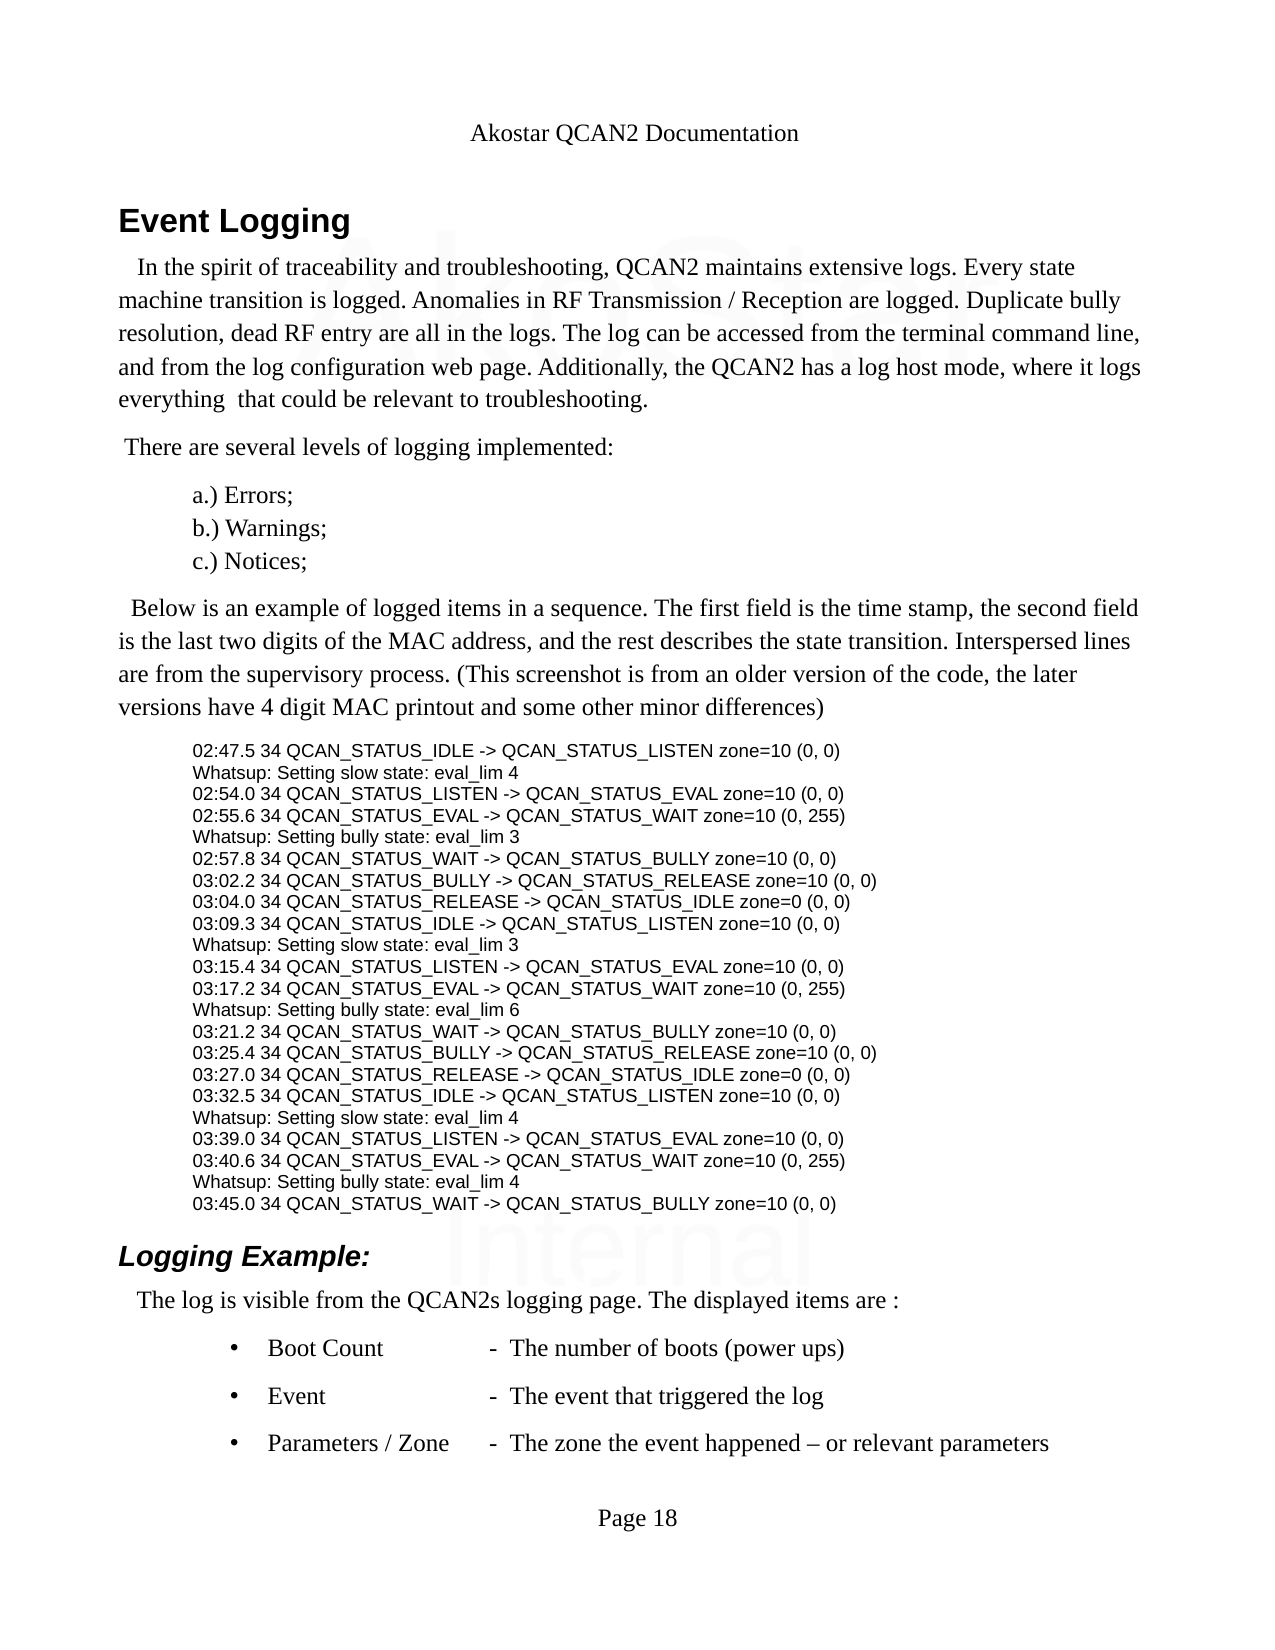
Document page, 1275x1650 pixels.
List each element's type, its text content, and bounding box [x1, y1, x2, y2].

text 02:54.0 34 QCAN_STATUS_LISTEN -> QCAN_STATUS_EVAL zone=10 (0, 0) [192, 783, 1157, 805]
list Boot Count - The number of boots (power ups) [230, 1333, 1157, 1362]
text 03:40.6 34 QCAN_STATUS_EVAL -> QCAN_STATUS_WAIT zone=10 (0, 255) [192, 1150, 1157, 1171]
text Whatsup: Setting bully state: eval_lim 6 [192, 999, 1157, 1020]
text 02:55.6 34 QCAN_STATUS_EVAL -> QCAN_STATUS_WAIT zone=10 (0, 255) [192, 805, 1157, 826]
text 03:32.5 34 QCAN_STATUS_IDLE -> QCAN_STATUS_LISTEN zone=10 (0, 0) [192, 1085, 1157, 1107]
text Whatsup: Setting bully state: eval_lim 3 [192, 826, 1157, 848]
text 03:17.2 34 QCAN_STATUS_EVAL -> QCAN_STATUS_WAIT zone=10 (0, 255) [192, 977, 1157, 999]
text The log is visible from the QCAN2s logging page. The displayed items are : [118, 1286, 1157, 1314]
subtitle Event Logging [118, 201, 1157, 240]
text 02:57.8 34 QCAN_STATUS_WAIT -> QCAN_STATUS_BULLY zone=10 (0, 0) [192, 848, 1157, 869]
text Below is an example of logged items in a sequence. The first field is the time stamp, the second field is the last two digits of the MAC address, and the rest describes the state transition. Interspersed lines are from the supervisory process. (This screenshot is from an older version of the code, the later versions have 4 digit MAC printout and some other minor differences) [118, 593, 1157, 721]
text In the spirit of traceability and troubleshooting, QCAN2 maintains extensive logs. Every state machine transition is logged. Anomalies in RF Transmission / Reception are logged. Duplicate bully resolution, dead RF entry are all in the logs. The log can be accessed from the terminal command line, and from the log configuration web page. Additionally, the QCAN2 has a log host mode, where it logs everything that could be relevant to troubleshooting. [118, 252, 1157, 413]
subtitle Logging Example: [118, 1239, 1157, 1273]
text 03:02.2 34 QCAN_STATUS_BULLY -> QCAN_STATUS_RELEASE zone=10 (0, 0) [192, 869, 1157, 891]
text Whatsup: Setting slow state: eval_lim 4 [192, 1107, 1157, 1128]
text Whatsup: Setting bully state: eval_lim 4 [192, 1171, 1157, 1193]
text 03:15.4 34 QCAN_STATUS_LISTEN -> QCAN_STATUS_EVAL zone=10 (0, 0) [192, 956, 1157, 977]
text 03:39.0 34 QCAN_STATUS_LISTEN -> QCAN_STATUS_EVAL zone=10 (0, 0) [192, 1128, 1157, 1150]
list Event - The event that triggered the log [230, 1381, 1157, 1409]
text Whatsup: Setting slow state: eval_lim 3 [192, 934, 1157, 956]
text Whatsup: Setting slow state: eval_lim 4 [192, 762, 1157, 783]
text 03:21.2 34 QCAN_STATUS_WAIT -> QCAN_STATUS_BULLY zone=10 (0, 0) [192, 1020, 1157, 1042]
text a.) Errors; b.) Warnings; c.) Notices; [118, 480, 1157, 574]
text 03:09.3 34 QCAN_STATUS_IDLE -> QCAN_STATUS_LISTEN zone=10 (0, 0) [192, 913, 1157, 934]
list Parameters / Zone - The zone the event happened – or relevant parameters [230, 1428, 1157, 1457]
text 02:47.5 34 QCAN_STATUS_IDLE -> QCAN_STATUS_LISTEN zone=10 (0, 0) [192, 740, 1157, 762]
text 03:45.0 34 QCAN_STATUS_WAIT -> QCAN_STATUS_BULLY zone=10 (0, 0) [192, 1193, 1157, 1214]
text 03:27.0 34 QCAN_STATUS_RELEASE -> QCAN_STATUS_IDLE zone=0 (0, 0) [192, 1063, 1157, 1085]
text 03:04.0 34 QCAN_STATUS_RELEASE -> QCAN_STATUS_IDLE zone=0 (0, 0) [192, 891, 1157, 913]
text 03:25.4 34 QCAN_STATUS_BULLY -> QCAN_STATUS_RELEASE zone=10 (0, 0) [192, 1042, 1157, 1063]
text There are several levels of logging implemented: [118, 432, 1157, 461]
